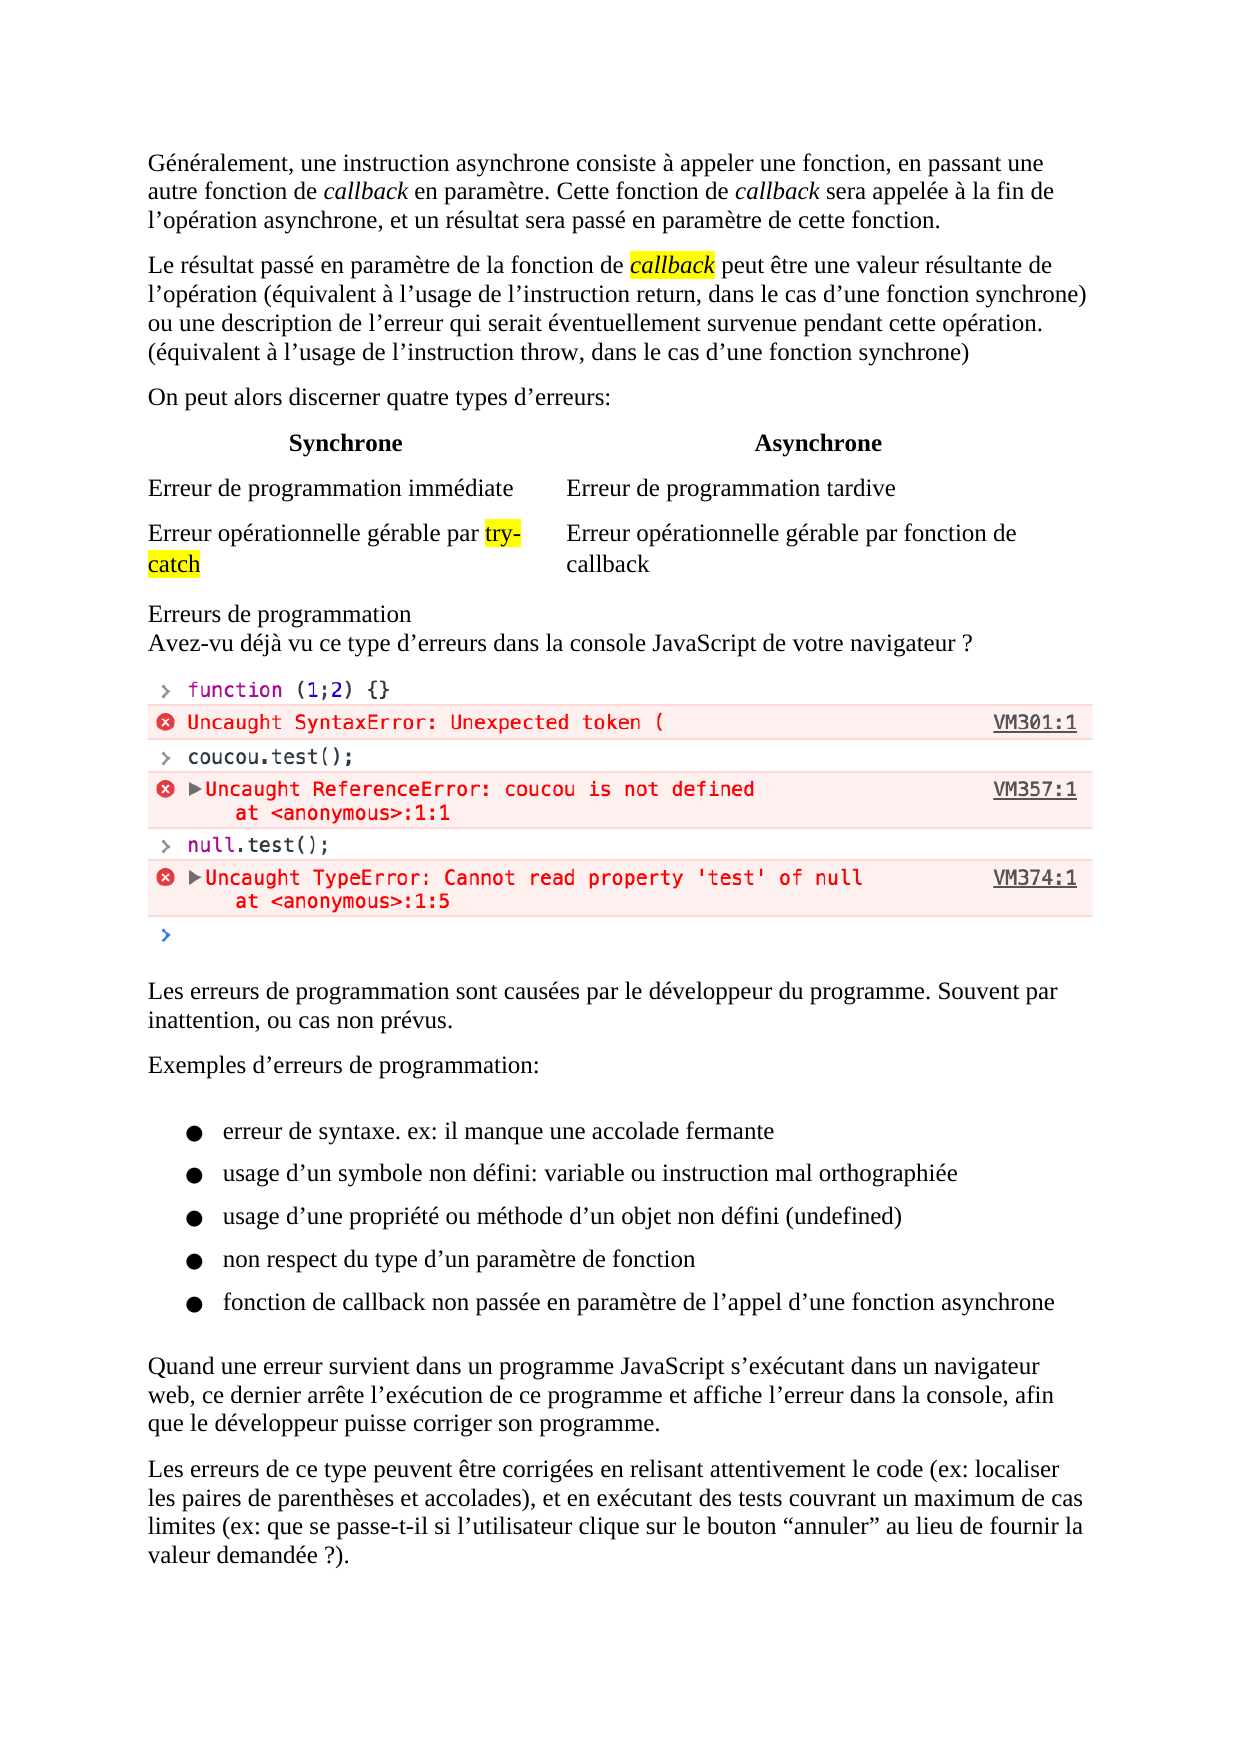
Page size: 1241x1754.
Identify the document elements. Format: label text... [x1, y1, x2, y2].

table_cell Erreur opérationnelle gérable par fonction de callback [555, 519, 1081, 595]
text On peut alors discerner quatre types d’erreurs: [148, 382, 1093, 411]
table_header Asynchrone [555, 428, 1081, 473]
text Les erreurs de ce type peuvent être corrigées en relisant attentivement le code (ex: localiser les paires de parenthèses et accolades), et en exécutant des tests couvrant un maximum de cas limites (ex: que se passe-t-il si l’utilisateur clique sur le bouton “annuler” au lieu de fournir la valeur demandée ?). [148, 1454, 1093, 1569]
text Le résultat passé en paramètre de la fonction de callback peut être une valeur résultante de l’opération (équivalent à l’usage de l’instruction return, dans le cas d’une fonction synchrone) ou une description de l’erreur qui serait éventuellement survenue pendant cette opération. (équivalent à l’usage de l’instruction throw, dans le cas d’une fonction synchrone) [148, 251, 1093, 366]
table_cell Erreur opérationnelle gérable par try-catch [136, 519, 555, 595]
subtitle Erreurs de programmation [148, 599, 1093, 628]
list erreur de syntaxe. ex: il manque une accolade fermante [185, 1108, 1093, 1151]
table_cell Erreur de programmation tardive [555, 473, 1081, 518]
list non respect du type d’un paramètre de fonction [185, 1236, 1093, 1279]
text Exemples d’erreurs de programmation: [148, 1050, 1093, 1079]
list fonction de callback non passée en paramètre de l’appel d’une fonction asynchrone [185, 1279, 1093, 1322]
list usage d’un symbole non défini: variable ou instruction mal orthographiée [185, 1151, 1093, 1194]
table_header Synchrone [136, 428, 555, 473]
text Généralement, une instruction asynchrone consiste à appeler une fonction, en passant une autre fonction de callback en paramètre. Cette fonction de callback sera appelée à la fin de l’opération asynchrone, et un résultat sera passé en paramètre de cette fonction. [148, 148, 1093, 234]
list usage d’une propriété ou méthode d’un objet non défini (undefined) [185, 1194, 1093, 1236]
picture [147, 673, 1093, 960]
text Avez-vu déjà vu ce type d’erreurs dans la console JavaScript de votre navigateur ? [148, 628, 1093, 657]
table_cell Erreur de programmation immédiate [136, 473, 555, 518]
text Les erreurs de programmation sont causées par le développeur du programme. Souvent par inattention, ou cas non prévus. [148, 976, 1093, 1034]
text Quand une erreur survient dans un programme JavaScript s’exécutant dans un navigateur web, ce dernier arrête l’exécution de ce programme et affiche l’erreur dans la console, afin que le développeur puisse corriger son programme. [148, 1351, 1093, 1437]
